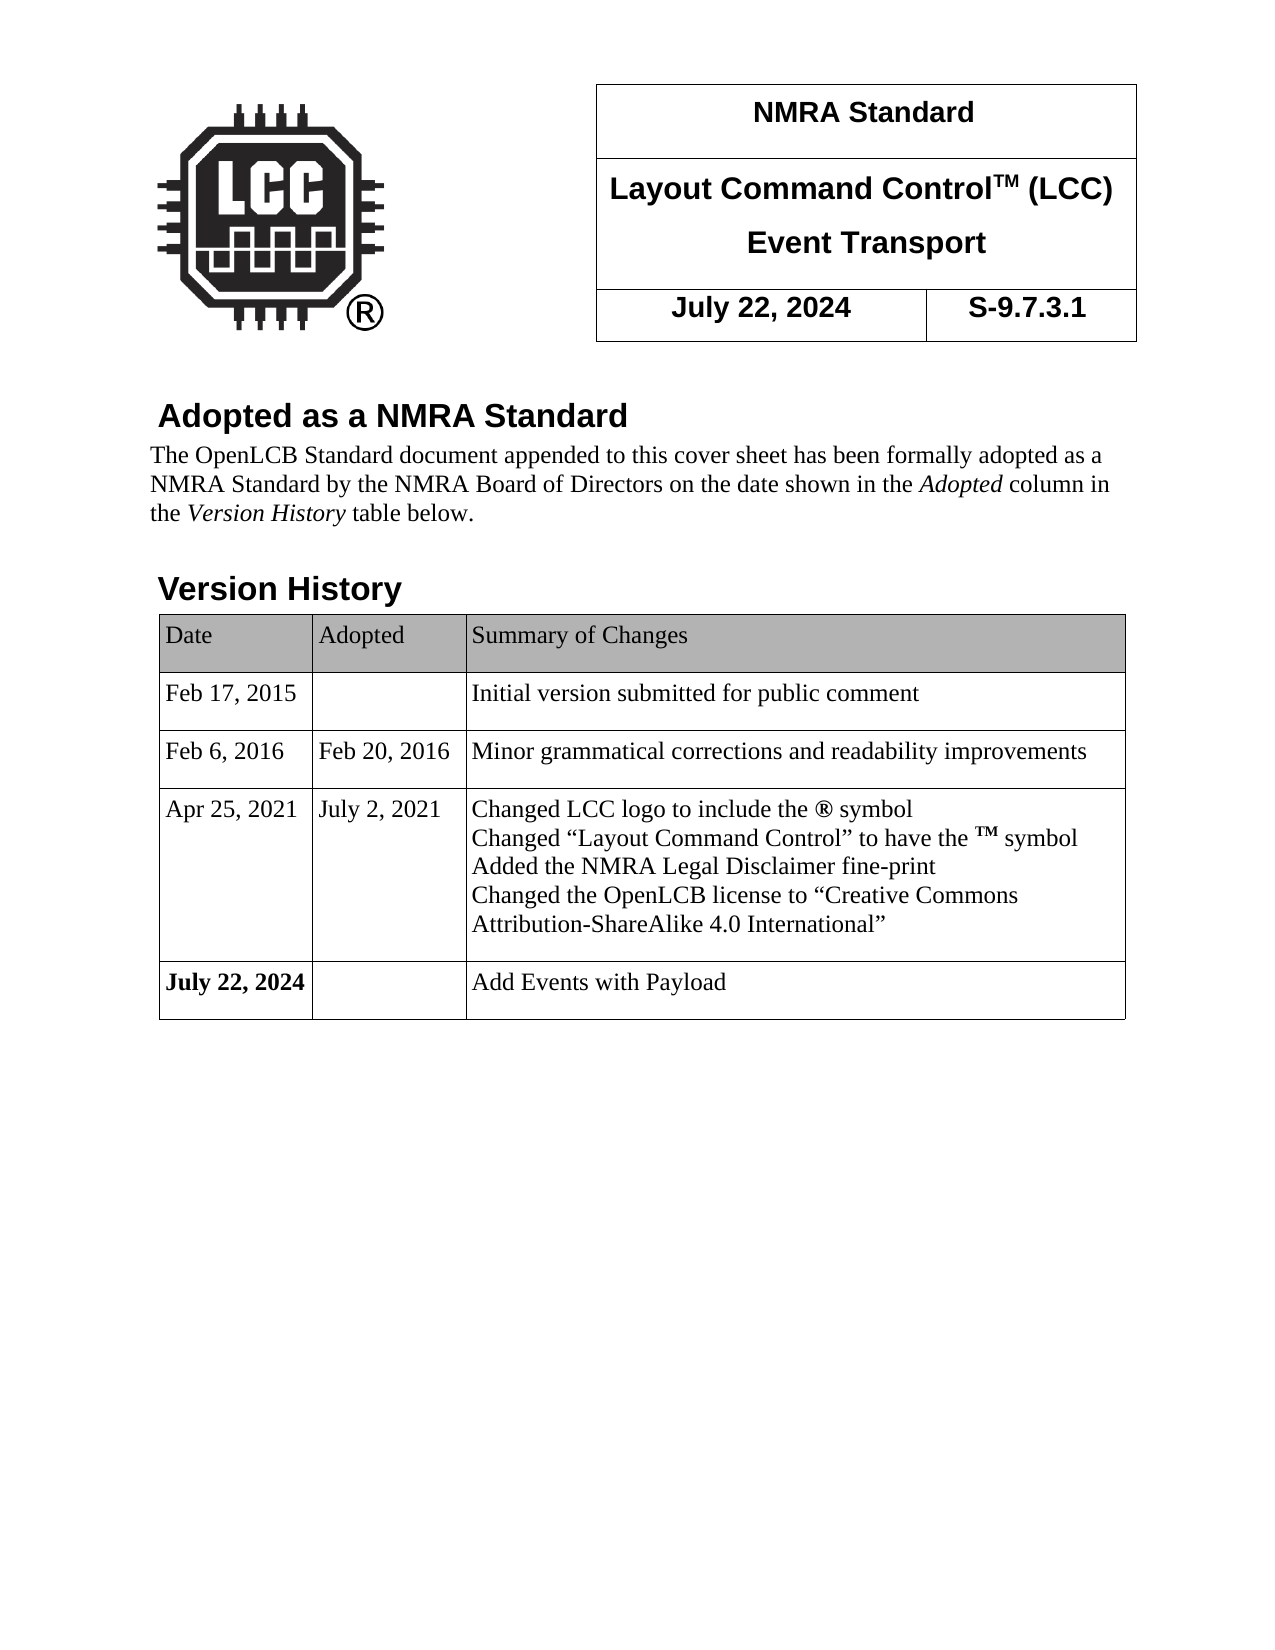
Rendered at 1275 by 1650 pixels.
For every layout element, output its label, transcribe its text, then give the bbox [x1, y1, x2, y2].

table_cell July 22, 2024 [160, 962, 312, 1019]
table_cell [313, 962, 466, 1019]
table_cell Initial version submitted for public comment [467, 673, 1125, 730]
subtitle Version History [112, 569, 1125, 608]
table_header Date [160, 615, 312, 672]
table_header Adopted [313, 615, 466, 672]
table_cell Add Events with Payload [467, 962, 1125, 1019]
table_header Summary of Changes [467, 615, 1125, 672]
table_cell Feb 17, 2015 [160, 673, 312, 730]
table_cell July 2, 2021 [313, 789, 466, 961]
table_cell Minor grammatical corrections and readability improvements [467, 731, 1125, 788]
table_cell [313, 673, 466, 730]
picture [138, 85, 405, 347]
text The OpenLCB Standard document appended to this cover sheet has been formally adopted as a NMRA Standard by the NMRA Board of Directors on the date shown in the Adopted column in the Version History table below. [150, 440, 1125, 527]
table_cell Apr 25, 2021 [160, 789, 312, 961]
subtitle Adopted as a NMRA Standard [112, 396, 1125, 434]
table_cell Changed LCC logo to include the ® symbol Changed “Layout Command Control” to have the TM symbol Added the NMRA Legal Disclaimer fine-print Changed the OpenLCB license to “Creative Commons Attribution-ShareAlike 4.0 International” [467, 789, 1125, 961]
table_cell Feb 6, 2016 [160, 731, 312, 788]
table_cell Feb 20, 2016 [313, 731, 466, 788]
